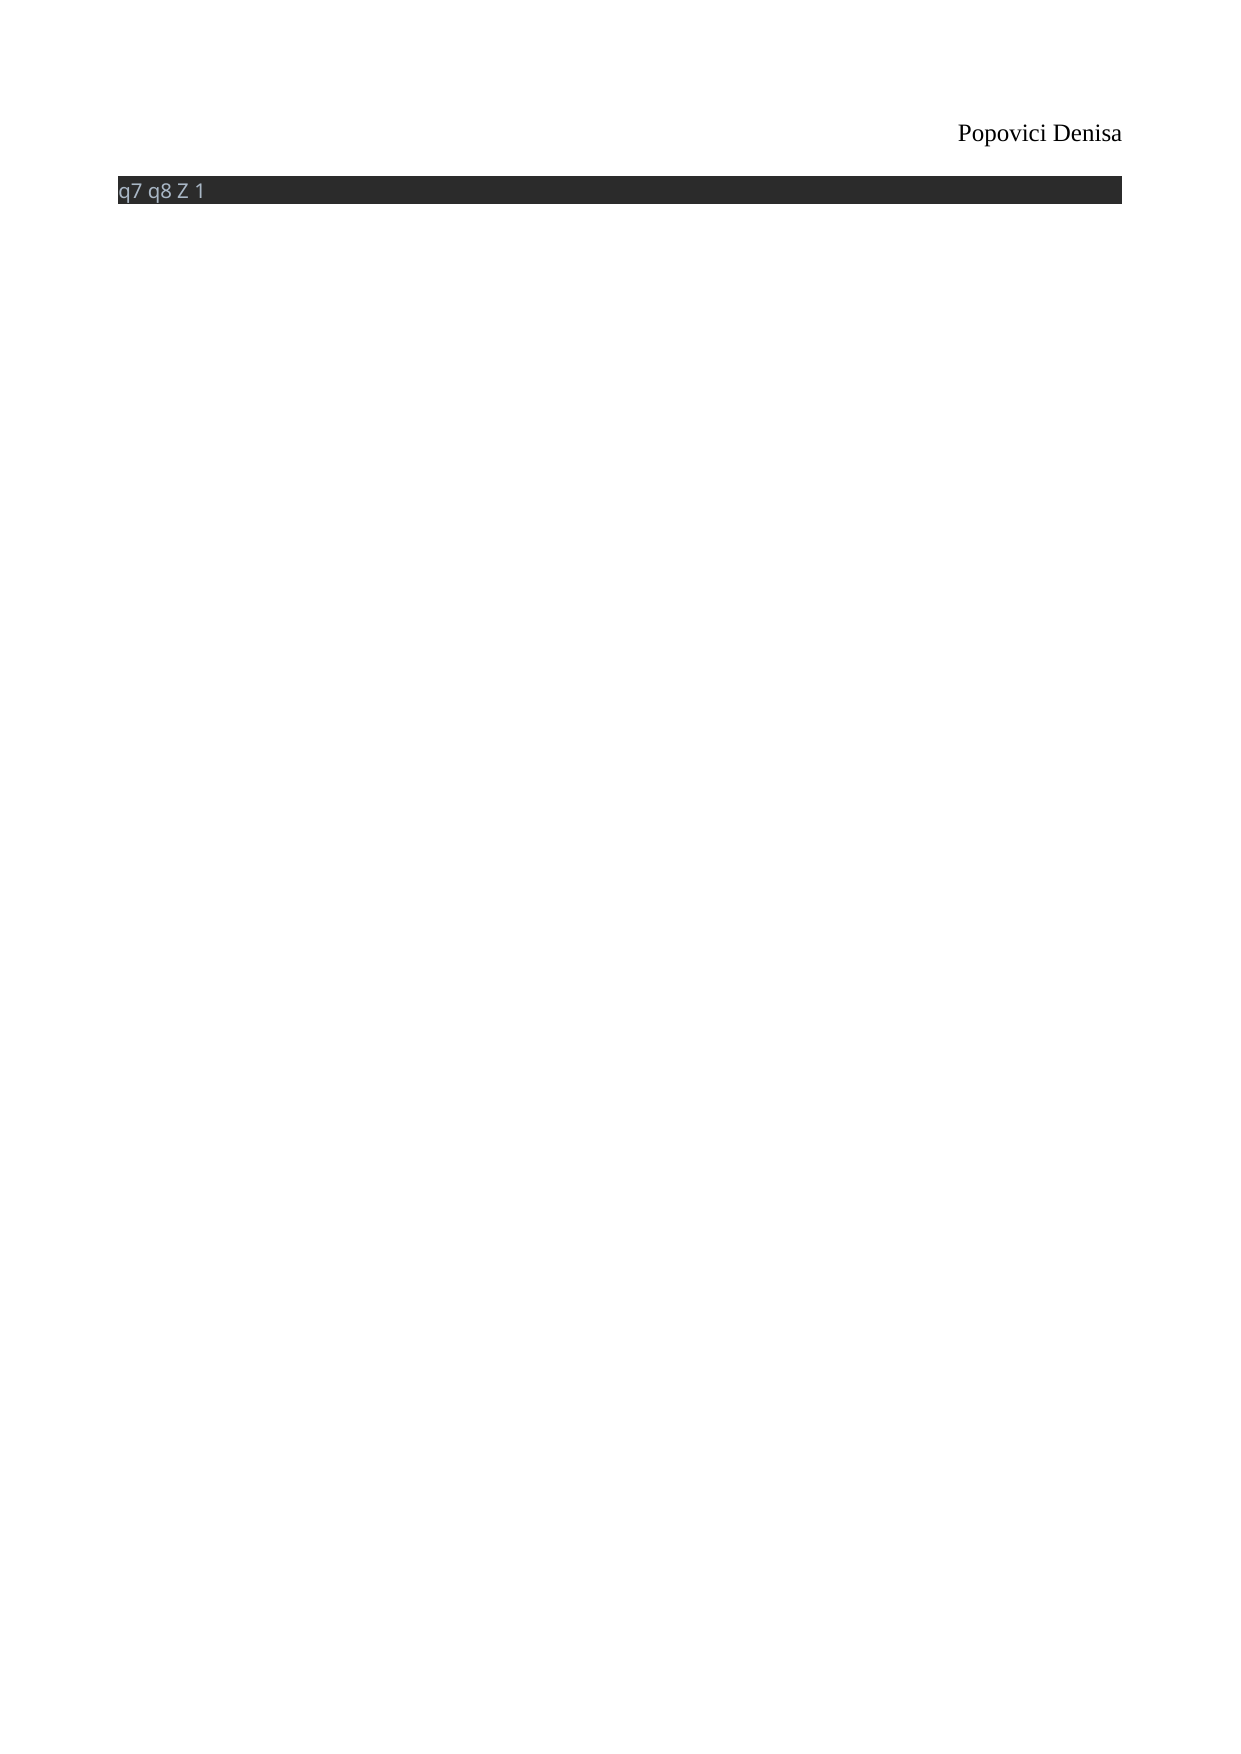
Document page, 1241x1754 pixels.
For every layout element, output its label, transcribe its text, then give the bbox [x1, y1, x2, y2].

text q7 q8 Z 1 [118, 176, 1122, 204]
